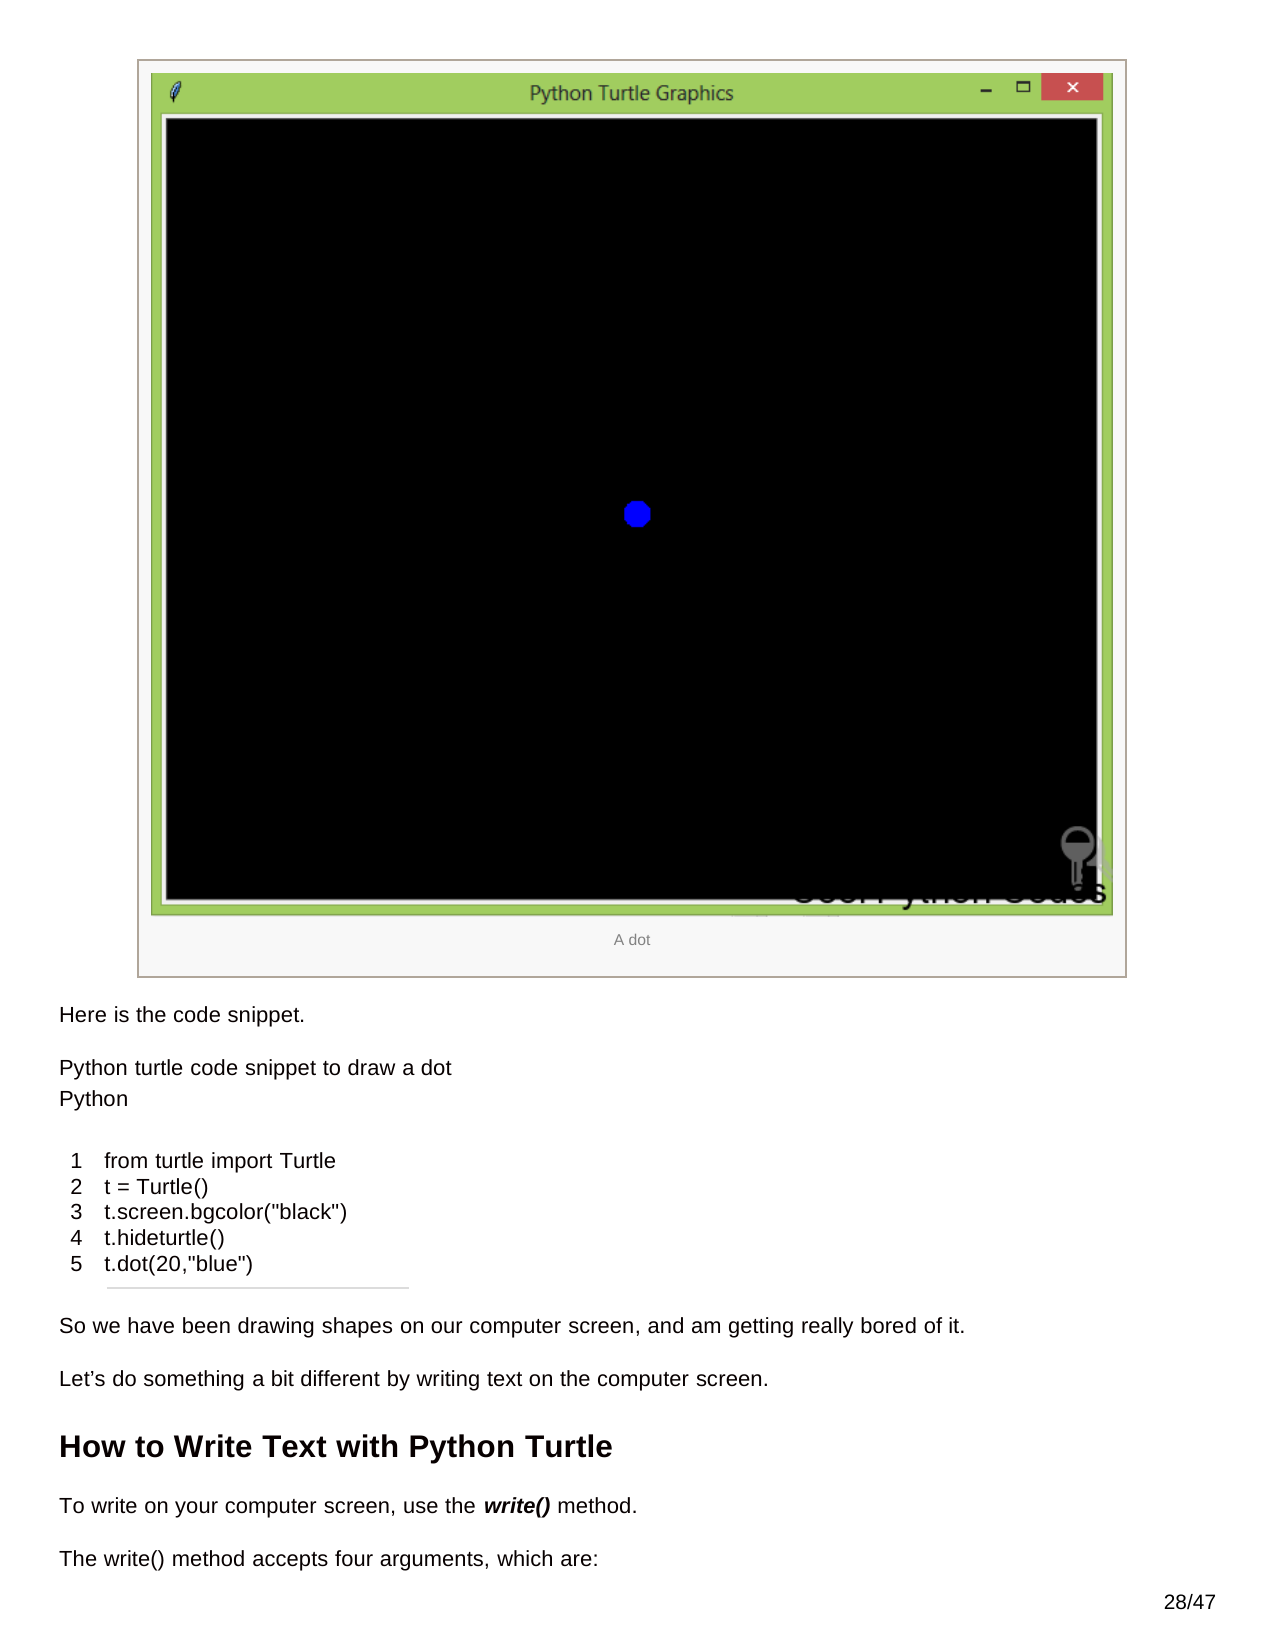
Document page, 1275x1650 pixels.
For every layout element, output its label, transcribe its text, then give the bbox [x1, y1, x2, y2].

text 4 t.hideturtle() [70, 1225, 1229, 1250]
text So we have been drawing shapes on our computer screen, and am getting really bored of it. Let’s do something a bit different by writing text on the computer screen. [59, 1313, 976, 1391]
text Python turtle code snippet to draw a dot [59, 1055, 1229, 1080]
text 2 t = Turtle() [70, 1174, 1229, 1199]
text 3 t.screen.bgcolor("black") [70, 1199, 1229, 1224]
text Python [59, 1086, 1229, 1110]
text 1 from turtle import Turtle [70, 1148, 1229, 1173]
text How to Write Text with Python Turtle [59, 1428, 1229, 1464]
picture [151, 73, 1113, 917]
text To write on your computer screen, use the write() method. The write() method accepts four arguments, which are: [59, 1493, 643, 1571]
text 5 t.dot(20,"blue") [70, 1251, 1229, 1275]
text Here is the code snippet. [59, 1002, 1229, 1027]
